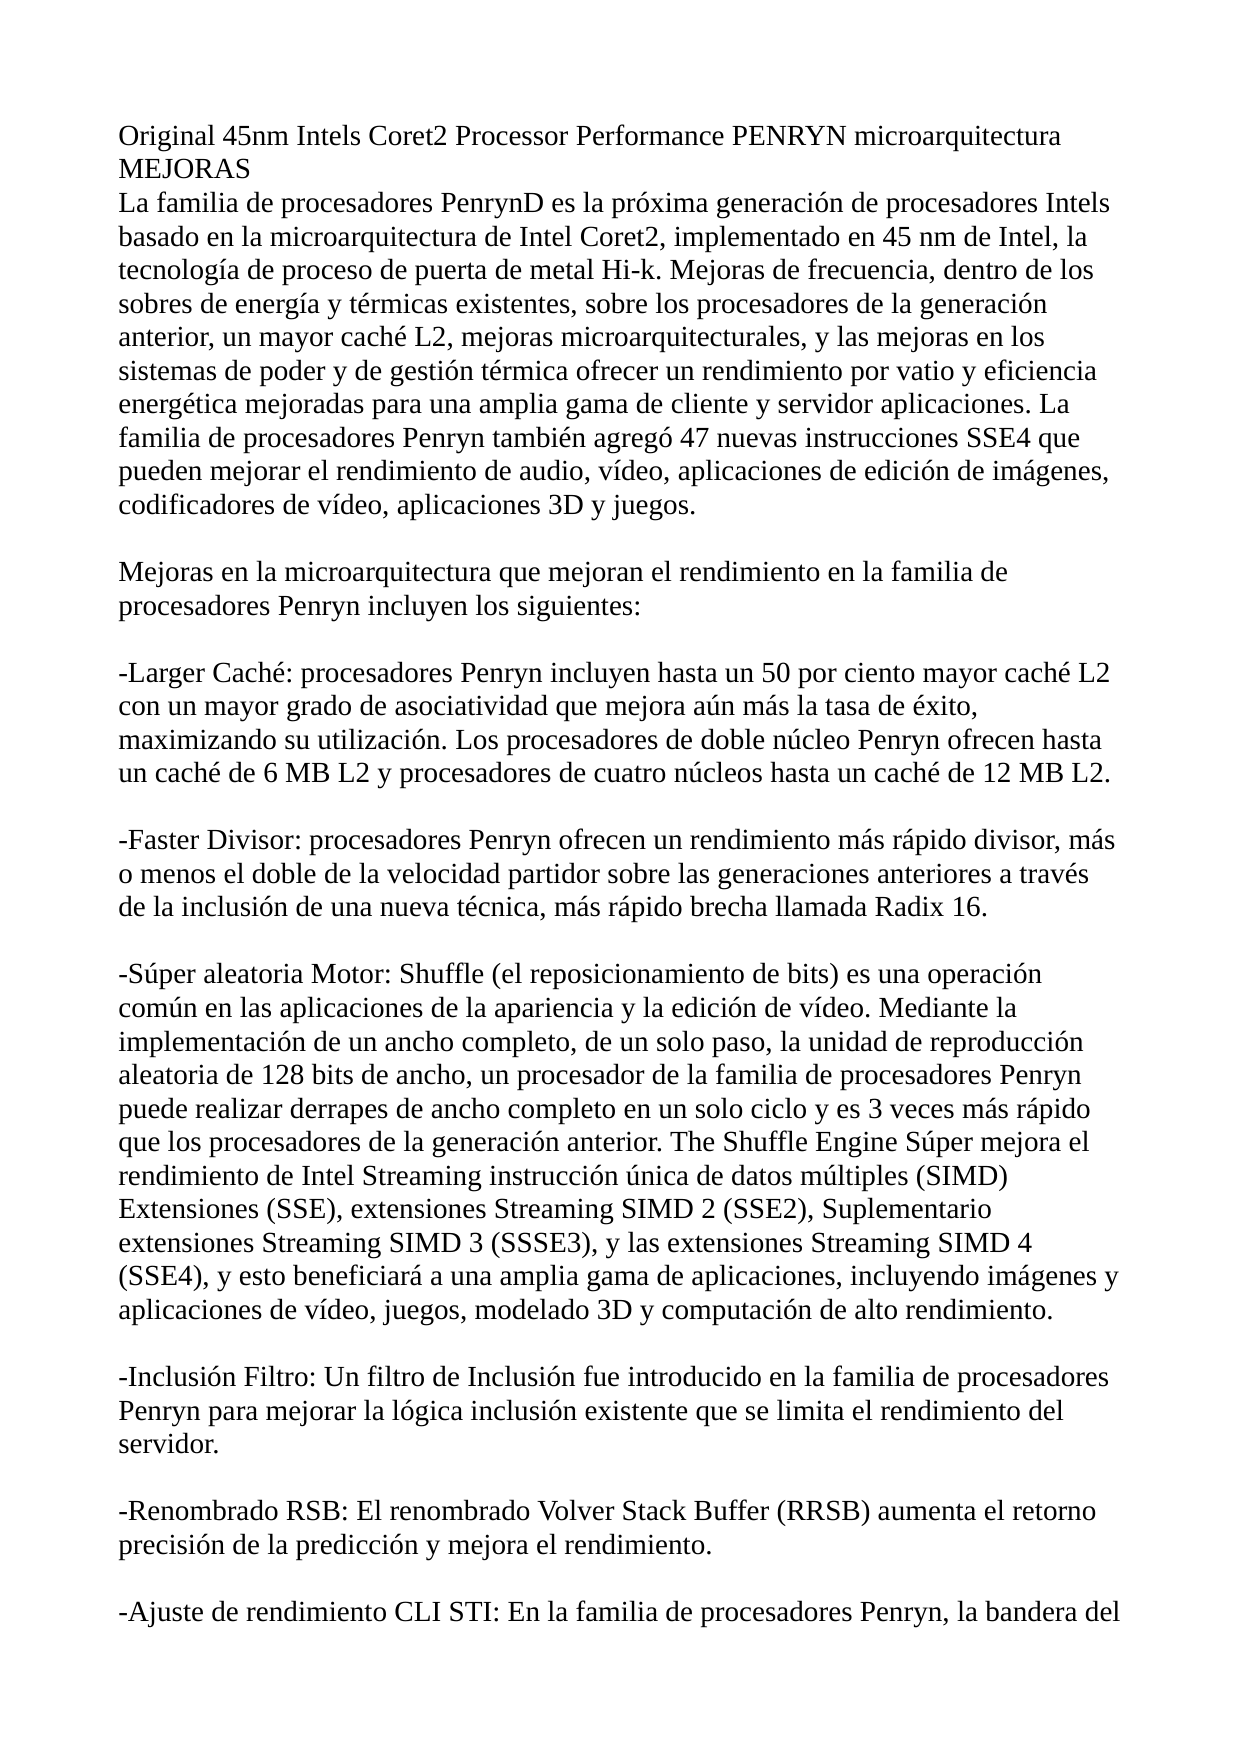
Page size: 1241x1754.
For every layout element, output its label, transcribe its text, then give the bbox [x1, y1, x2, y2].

text -Súper aleatoria Motor: Shuffle (el reposicionamiento de bits) es una operación común en las aplicaciones de la apariencia y la edición de vídeo. Mediante la implementación de un ancho completo, de un solo paso, la unidad de reproducción aleatoria de 128 bits de ancho, un procesador de la familia de procesadores Penryn puede realizar derrapes de ancho completo en un solo ciclo y es 3 veces más rápido que los procesadores de la generación anterior. The Shuffle Engine Súper mejora el rendimiento de Intel Streaming instrucción única de datos múltiples (SIMD) Extensiones (SSE), extensiones Streaming SIMD 2 (SSE2), Suplementario extensiones Streaming SIMD 3 (SSSE3), y las extensiones Streaming SIMD 4 (SSE4), y esto beneficiará a una amplia gama de aplicaciones, incluyendo imágenes y aplicaciones de vídeo, juegos, modelado 3D y computación de alto rendimiento. [118, 957, 1122, 1326]
text -Ajuste de rendimiento CLI STI: En la familia de procesadores Penryn, la bandera del [118, 1594, 1122, 1627]
text -Faster Divisor: procesadores Penryn ofrecen un rendimiento más rápido divisor, más o menos el doble de la velocidad partidor sobre las generaciones anteriores a través de la inclusión de una nueva técnica, más rápido brecha llamada Radix 16. [118, 822, 1122, 923]
text La familia de procesadores PenrynD es la próxima generación de procesadores Intels basado en la microarquitectura de Intel Coret2, implementado en 45 nm de Intel, la tecnología de proceso de puerta de metal Hi-k. Mejoras de frecuencia, dentro de los sobres de energía y térmicas existentes, sobre los procesadores de la generación anterior, un mayor caché L2, mejoras microarquitecturales, y las mejoras en los sistemas de poder y de gestión térmica ofrecer un rendimiento por vatio y eficiencia energética mejoradas para una amplia gama de cliente y servidor aplicaciones. La familia de procesadores Penryn también agregó 47 nuevas instrucciones SSE4 que pueden mejorar el rendimiento de audio, vídeo, aplicaciones de edición de imágenes, codificadores de vídeo, aplicaciones 3D y juegos. [118, 185, 1122, 521]
text -Larger Caché: procesadores Penryn incluyen hasta un 50 por ciento mayor caché L2 con un mayor grado de asociatividad que mejora aún más la tasa de éxito, maximizando su utilización. Los procesadores de doble núcleo Penryn ofrecen hasta un caché de 6 MB L2 y procesadores de cuatro núcleos hasta un caché de 12 MB L2. [118, 655, 1122, 789]
text -Inclusión Filtro: Un filtro de Inclusión fue introducido en la familia de procesadores Penryn para mejorar la lógica inclusión existente que se limita el rendimiento del servidor. [118, 1359, 1122, 1460]
text -Renombrado RSB: El renombrado Volver Stack Buffer (RRSB) aumenta el retorno precisión de la predicción y mejora el rendimiento. [118, 1493, 1122, 1560]
text Mejoras en la microarquitectura que mejoran el rendimiento en la familia de procesadores Penryn incluyen los siguientes: [118, 554, 1122, 621]
text Original 45nm Intels Coret2 Processor Performance PENRYN microarquitectura MEJORAS [118, 118, 1122, 185]
